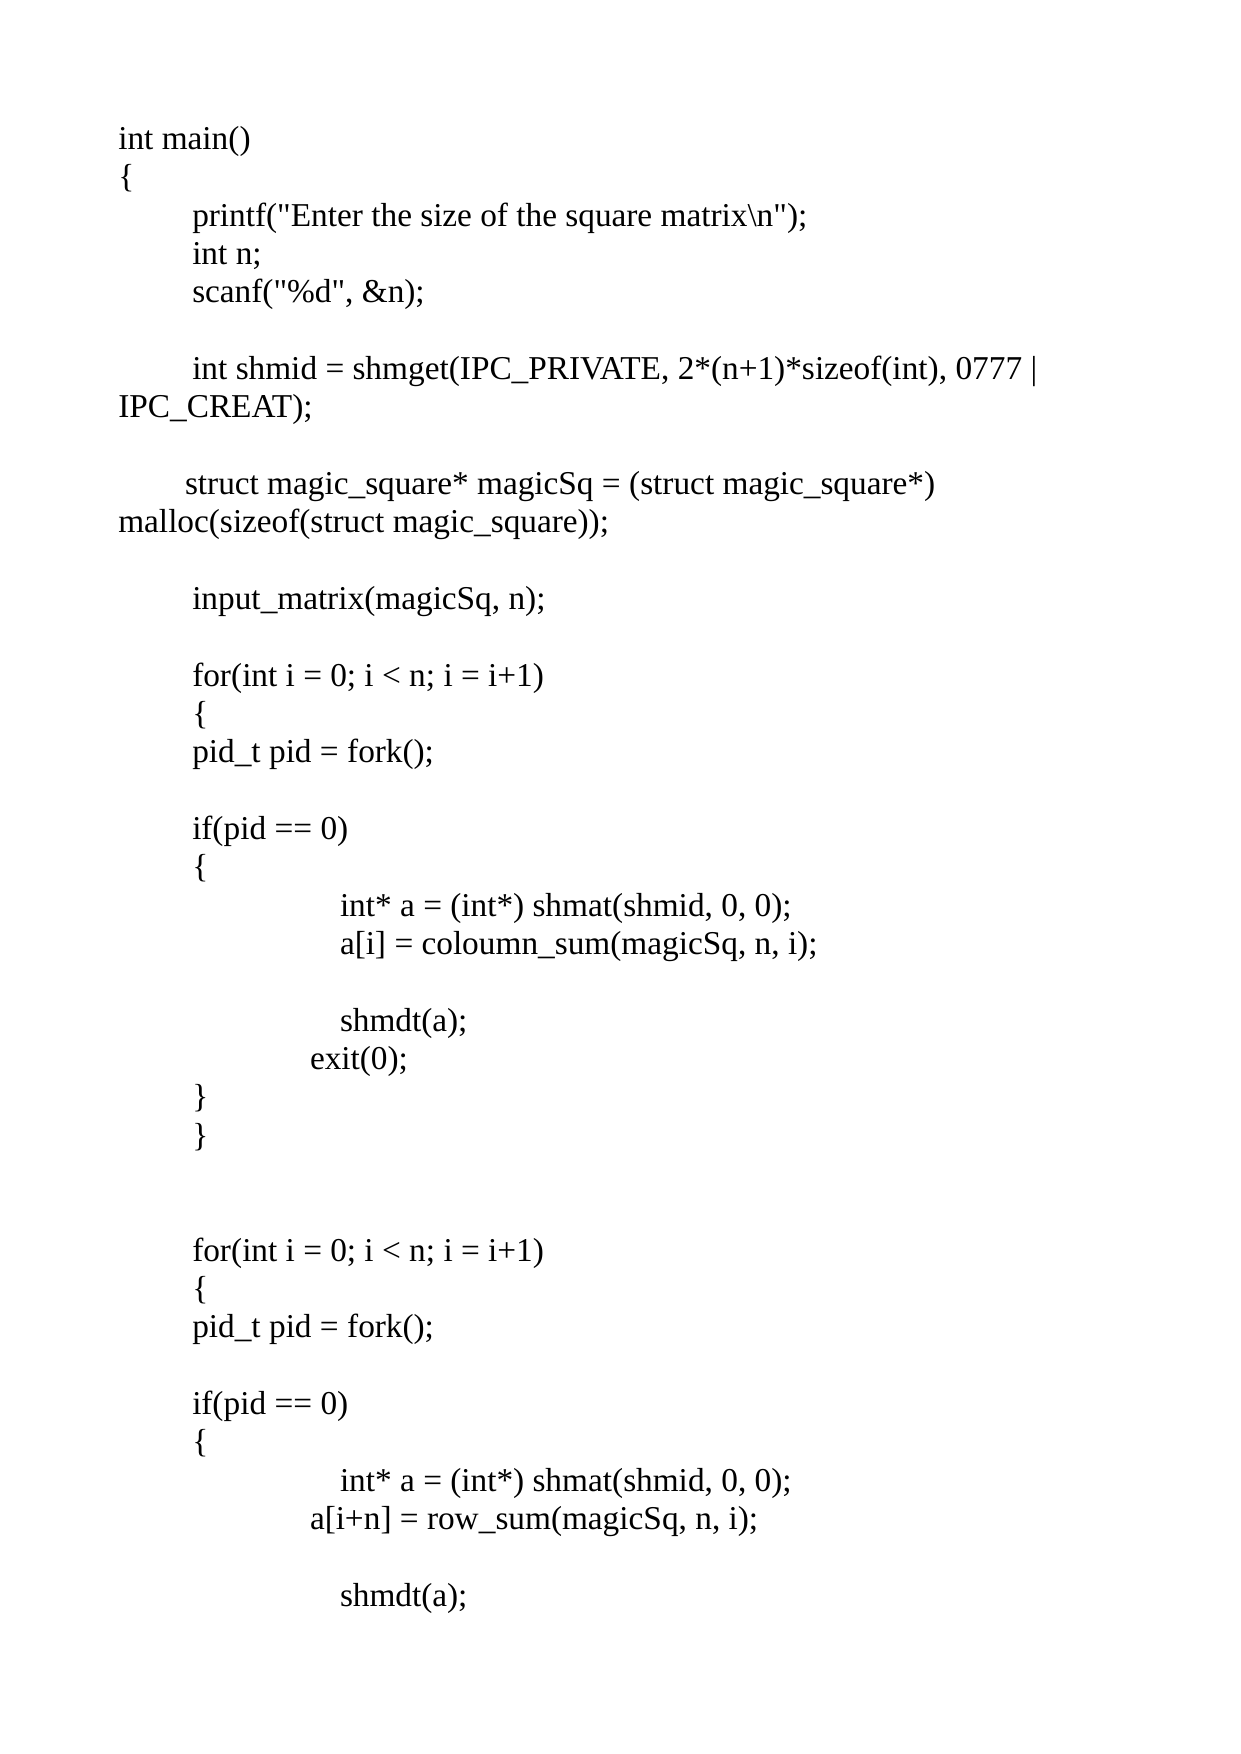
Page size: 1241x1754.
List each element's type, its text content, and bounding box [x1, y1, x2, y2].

text struct magic_square* magicSq = (struct magic_square*) malloc(sizeof(struct magic_square)); [118, 463, 1122, 540]
text a[i] = coloumn_sum(magicSq, n, i); [118, 923, 1122, 961]
text a[i+n] = row_sum(magicSq, n, i); [118, 1498, 1122, 1536]
text for(int i = 0; i < n; i = i+1) [118, 1230, 1122, 1268]
text int n; [118, 233, 1122, 271]
text pid_t pid = fork(); [118, 731, 1122, 770]
text } [118, 1115, 1122, 1153]
text int* a = (int*) shmat(shmid, 0, 0); [118, 885, 1122, 923]
text { [118, 846, 1122, 885]
text pid_t pid = fork(); [118, 1306, 1122, 1345]
text scanf("%d", &n); [118, 271, 1122, 310]
text int* a = (int*) shmat(shmid, 0, 0); [118, 1460, 1122, 1498]
text } [118, 1076, 1122, 1115]
text for(int i = 0; i < n; i = i+1) [118, 655, 1122, 693]
text { [118, 1421, 1122, 1460]
text shmdt(a); [118, 1000, 1122, 1038]
text printf("Enter the size of the square matrix\n"); [118, 195, 1122, 233]
text exit(0); [118, 1038, 1122, 1076]
text if(pid == 0) [118, 1383, 1122, 1421]
text { [118, 693, 1122, 731]
text { [118, 156, 1122, 195]
text int main() [118, 118, 1122, 156]
text if(pid == 0) [118, 808, 1122, 846]
text input_matrix(magicSq, n); [118, 578, 1122, 616]
text shmdt(a); [118, 1575, 1122, 1613]
text int shmid = shmget(IPC_PRIVATE, 2*(n+1)*sizeof(int), 0777 | IPC_CREAT); [118, 348, 1122, 425]
text { [118, 1268, 1122, 1306]
